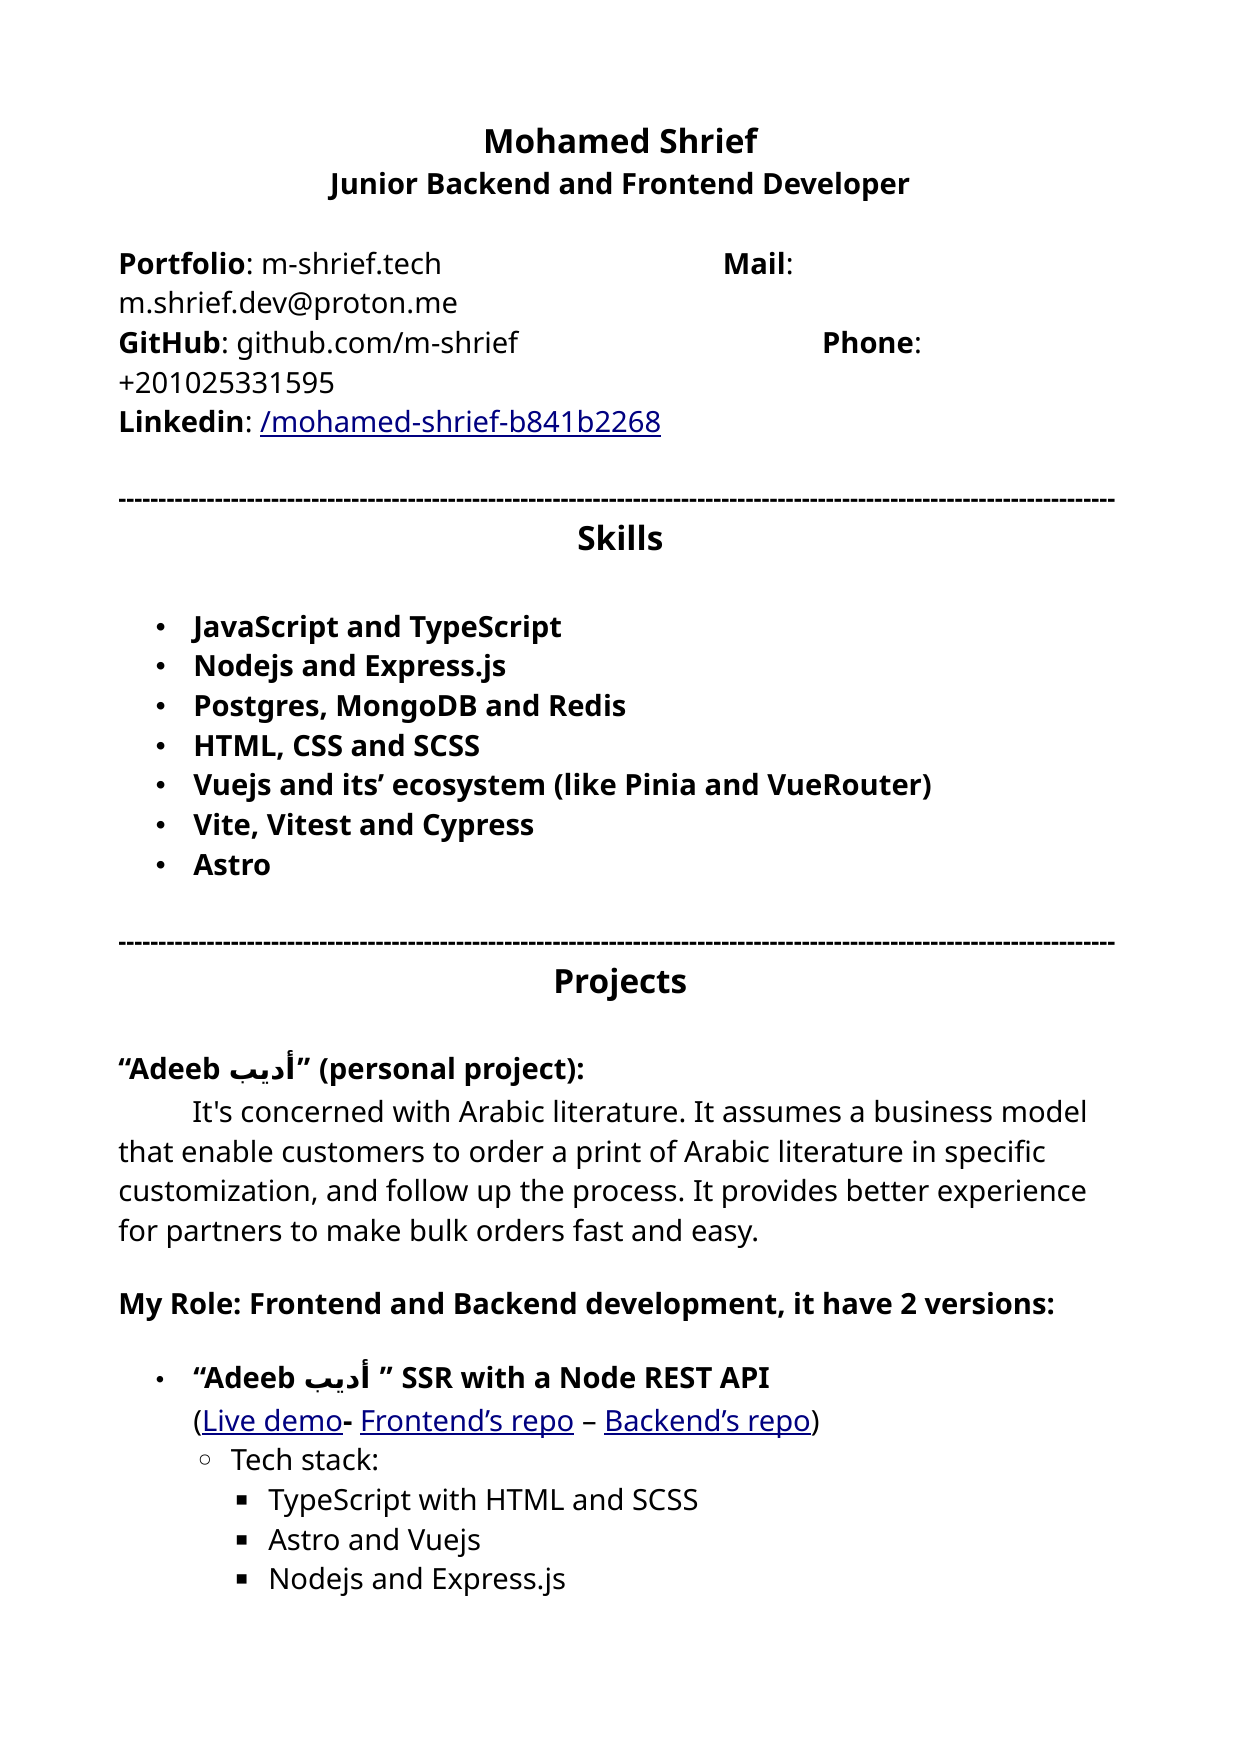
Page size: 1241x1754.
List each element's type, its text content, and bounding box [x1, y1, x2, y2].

list Tech stack: [193, 1439, 1122, 1479]
text Mohamed Shrief [118, 118, 1122, 163]
text It's concerned with Arabic literature. It assumes a business model that enable customers to order a print of Arabic literature in specific customization, and follow up the process. It provides better experience for partners to make bulk orders fast and easy. [118, 1091, 1122, 1250]
text ---------------------------------------------------------------------------------------------------------------------------- [118, 923, 1122, 957]
list “Adeeb أديب ” SSR with a Node REST API (Live demo- Frontend’s repo – Backend’s repo) [156, 1357, 1122, 1439]
list JavaScript and TypeScript [156, 606, 1122, 646]
text My Role: Frontend and Backend development, it have 2 versions: [118, 1284, 1122, 1357]
list Postgres, MongoDB and Redis [156, 685, 1122, 725]
list Astro [156, 844, 1122, 884]
text Junior Backend and Frontend Developer [118, 163, 1122, 203]
list Vuejs and its’ ecosystem (like Pinia and VueRouter) [156, 765, 1122, 804]
list Nodejs and Express.js [231, 1559, 1122, 1598]
text Skills [118, 515, 1122, 561]
list HTML, CSS and SCSS [156, 725, 1122, 765]
list Nodejs and Express.js [156, 646, 1122, 685]
text Linkedin: /mohamed-shrief-b841b2268 [118, 402, 1122, 441]
list TypeScript with HTML and SCSS [231, 1479, 1122, 1519]
list Astro and Vuejs [231, 1519, 1122, 1559]
text ---------------------------------------------------------------------------------------------------------------------------- [118, 481, 1122, 515]
text Portfolio: m-shrief.tech Mail: m.shrief.dev@proton.me [118, 243, 1122, 322]
text GitHub: github.com/m-shrief Phone: +201025331595 [118, 322, 1122, 402]
list Vite, Vitest and Cypress [156, 804, 1122, 844]
text Projects [118, 957, 1122, 1003]
text “Adeeb أديب” (personal project): [118, 1048, 1122, 1091]
